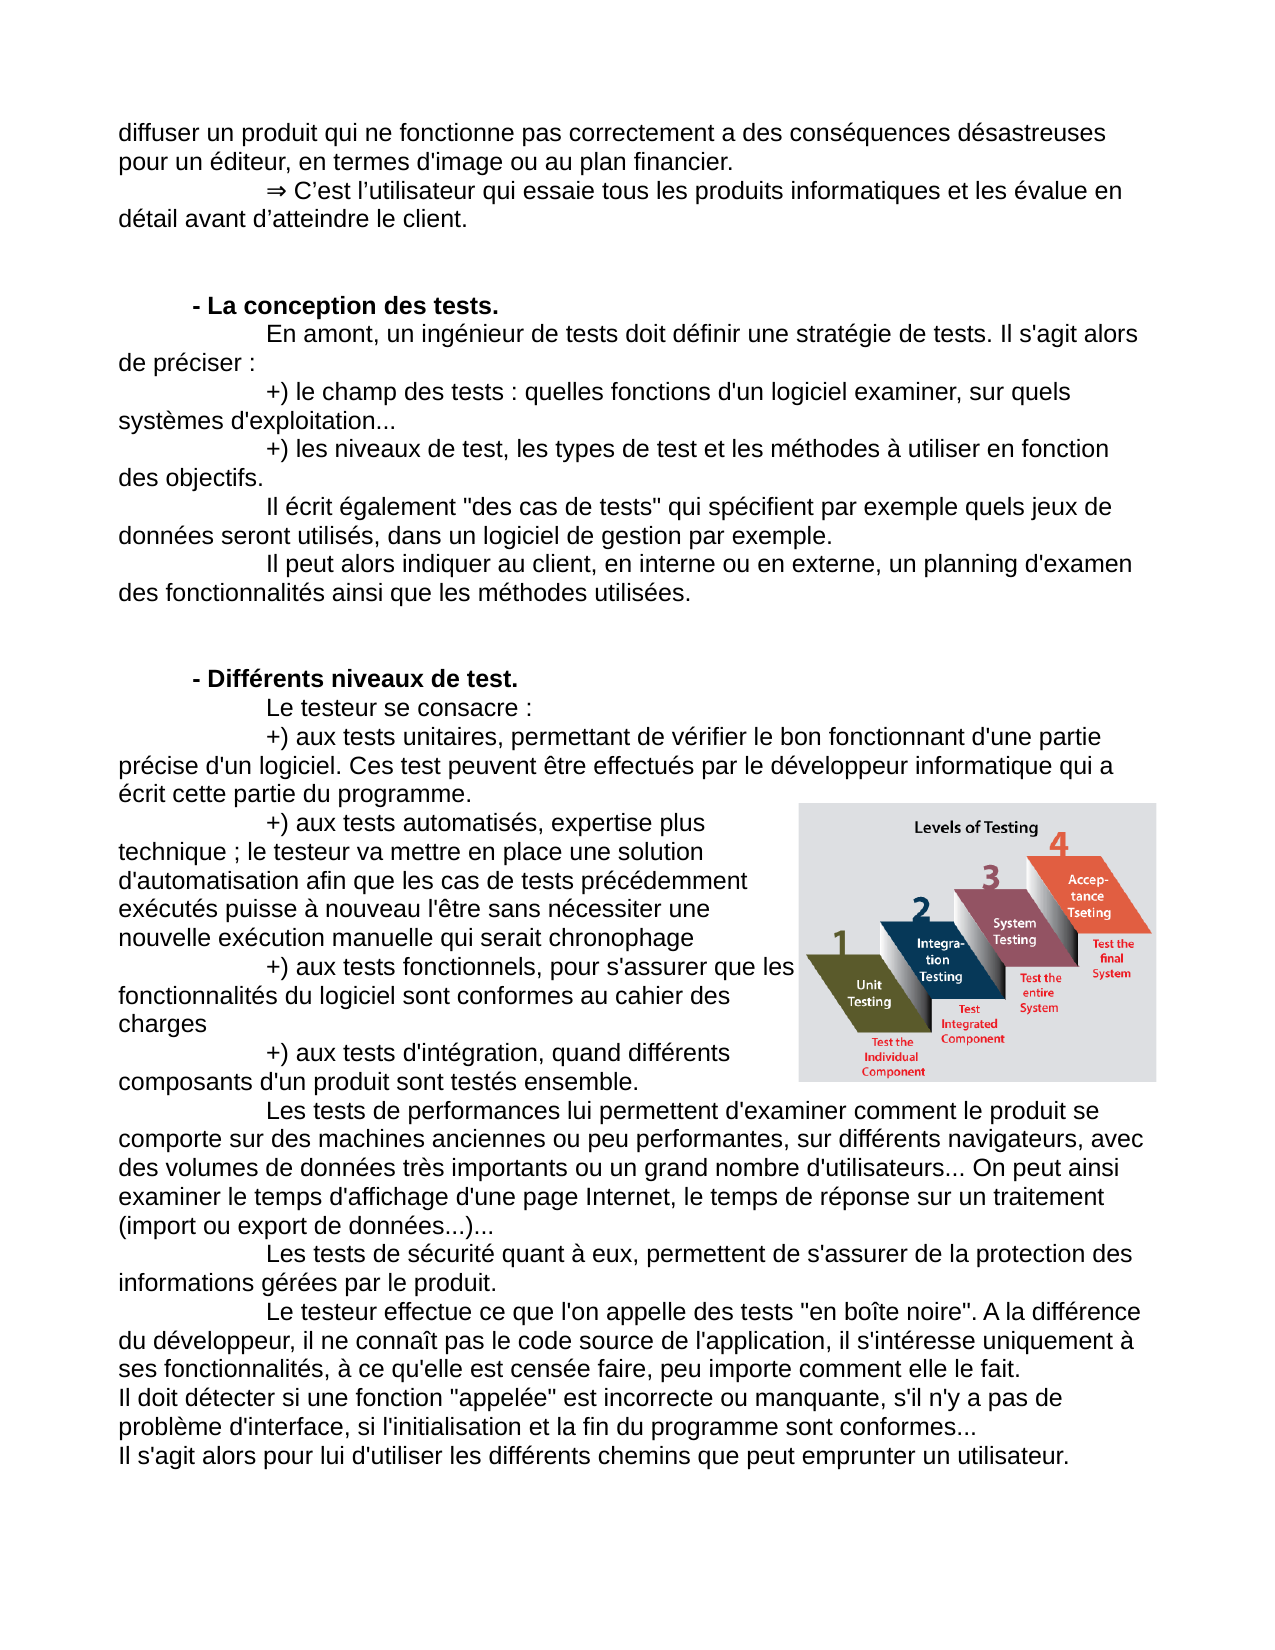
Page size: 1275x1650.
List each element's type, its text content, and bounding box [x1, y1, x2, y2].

text Il peut alors indiquer au client, en interne ou en externe, un planning d'examen des fonctionnalités ainsi que les méthodes utilisées. [118, 549, 1157, 607]
text +) aux tests automatisés, expertise plus technique ; le testeur va mettre en place une solution d'automatisation afin que les cas de tests précédemment exécutés puisse à nouveau l'être sans nécessiter une nouvelle exécution manuelle qui serait chronophage [118, 808, 798, 952]
text diffuser un produit qui ne fonctionne pas correctement a des conséquences désastreuses pour un éditeur, en termes d'image ou au plan financier. [118, 118, 1157, 176]
text Le testeur se consacre : [118, 693, 1157, 722]
text +) aux tests fonctionnels, pour s'assurer que les fonctionnalités du logiciel sont conformes au cahier des charges [118, 952, 798, 1038]
text - La conception des tests. [118, 291, 1157, 319]
text En amont, un ingénieur de tests doit définir une stratégie de tests. Il s'agit alors de préciser : [118, 319, 1157, 377]
picture [798, 803, 1157, 1082]
text ⇒ C’est l’utilisateur qui essaie tous les produits informatiques et les évalue en détail avant d’atteindre le client. [118, 176, 1157, 233]
text +) les niveaux de test, les types de test et les méthodes à utiliser en fonction des objectifs. [118, 434, 1157, 492]
text +) aux tests d'intégration, quand différents composants d'un produit sont testés ensemble. [118, 1038, 1157, 1096]
text Il s'agit alors pour lui d'utiliser les différents chemins que peut emprunter un utilisateur. [118, 1441, 1157, 1469]
text Le testeur effectue ce que l'on appelle des tests "en boîte noire". A la différence du développeur, il ne connaît pas le code source de l'application, il s'intéresse uniquement à ses fonctionnalités, à ce qu'elle est censée faire, peu importe comment elle le fait. [118, 1297, 1157, 1383]
text +) aux tests unitaires, permettant de vérifier le bon fonctionnant d'une partie précise d'un logiciel. Ces test peuvent être effectués par le développeur informatique qui a écrit cette partie du programme. [118, 722, 1157, 808]
text Les tests de sécurité quant à eux, permettent de s'assurer de la protection des informations gérées par le produit. [118, 1239, 1157, 1297]
text Il écrit également "des cas de tests" qui spécifient par exemple quels jeux de données seront utilisés, dans un logiciel de gestion par exemple. [118, 492, 1157, 549]
text +) le champ des tests : quelles fonctions d'un logiciel examiner, sur quels systèmes d'exploitation... [118, 377, 1157, 434]
text Il doit détecter si une fonction "appelée" est incorrecte ou manquante, s'il n'y a pas de problème d'interface, si l'initialisation et la fin du programme sont conformes... [118, 1383, 1157, 1441]
text Les tests de performances lui permettent d'examiner comment le produit se comporte sur des machines anciennes ou peu performantes, sur différents navigateurs, avec des volumes de données très importants ou un grand nombre d'utilisateurs... On peut ainsi examiner le temps d'affichage d'une page Internet, le temps de réponse sur un traitement (import ou export de données...)... [118, 1096, 1157, 1239]
text - Différents niveaux de test. [118, 664, 1157, 693]
